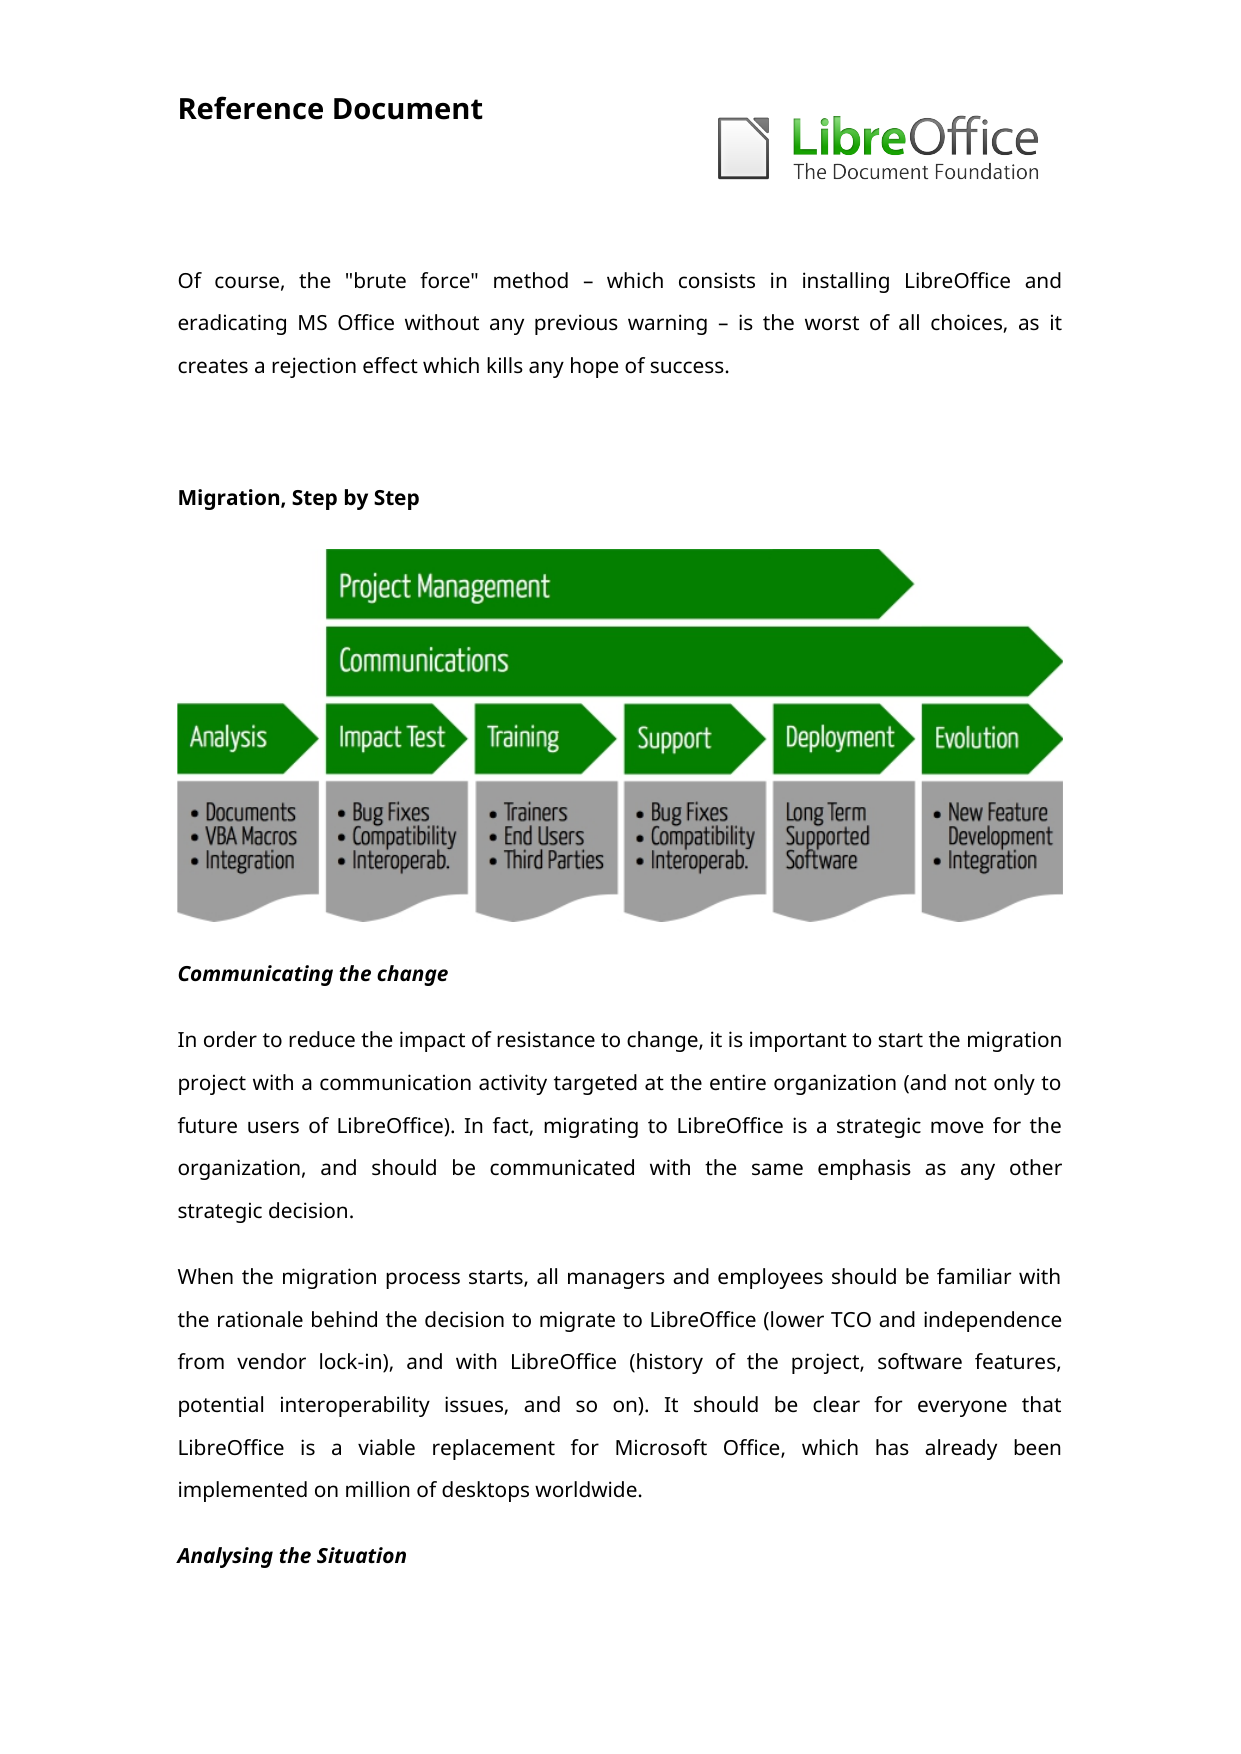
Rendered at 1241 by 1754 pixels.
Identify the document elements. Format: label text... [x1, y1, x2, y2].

text Analysing the Situation [177, 1542, 1063, 1570]
text When the migration process starts, all managers and employees should be familiar with the rationale behind the decision to migrate to LibreOffice (lower TCO and independence from vendor lock-in), and with LibreOffice (history of the project, software features, potential interoperability issues, and so on). It should be clear for everyone that LibreOffice is a viable replacement for Microsoft Office, which has already been implemented on million of desktops worldwide. [177, 1262, 1063, 1504]
text In order to reduce the impact of resistance to change, it is important to start the migration project with a communication activity targeted at the entire organization (and not only to future users of LibreOffice). In fact, migrating to LibreOffice is a strategic move for the organization, and should be communicated with the same emphasis as any other strategic decision. [177, 1026, 1063, 1224]
picture [692, 88, 1063, 207]
text Of course, the "brute force" method – which consists in installing LibreOffice and eradicating MS Office without any previous warning – is the worst of all choices, as it creates a rejection effect which kills any hope of success. [177, 266, 1063, 379]
picture [177, 549, 1063, 922]
text Migration, Step by Step [177, 483, 1063, 512]
text Communicating the change [177, 922, 1063, 988]
